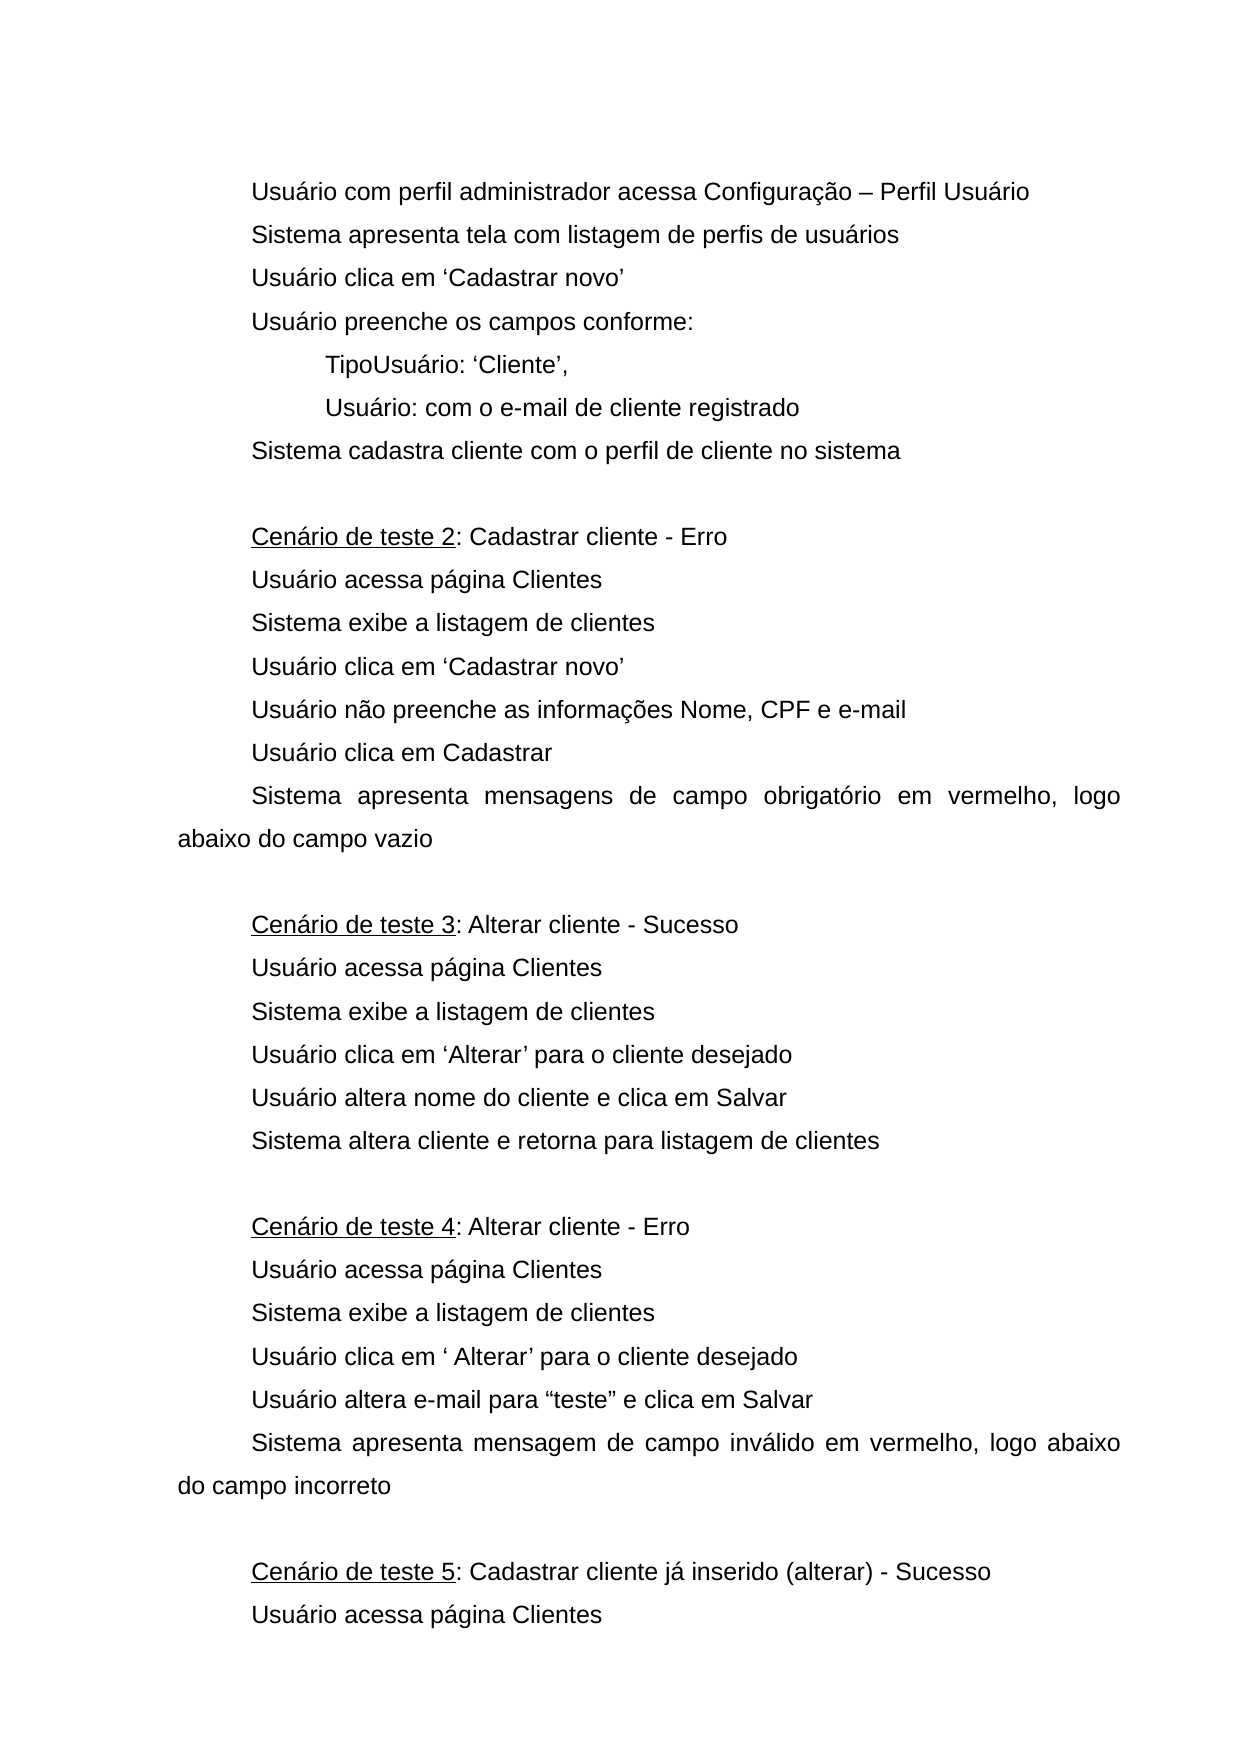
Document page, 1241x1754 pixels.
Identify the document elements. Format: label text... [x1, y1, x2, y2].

text Sistema altera cliente e retorna para listagem de clientes [177, 1126, 1122, 1155]
text Usuário clica em ‘Cadastrar novo’ [177, 263, 1122, 292]
text Cenário de teste 5: Cadastrar cliente já inserido (alterar) - Sucesso [177, 1557, 1122, 1586]
text Usuário acessa página Clientes [177, 1255, 1122, 1284]
text Usuário preenche os campos conforme: [177, 307, 1122, 335]
text Usuário clica em Cadastrar [177, 738, 1122, 767]
text Sistema apresenta mensagens de campo obrigatório em vermelho, logo abaixo do campo vazio [177, 781, 1122, 853]
text Cenário de teste 4: Alterar cliente - Erro [177, 1212, 1122, 1241]
text Usuário clica em ‘ Alterar’ para o cliente desejado [177, 1342, 1122, 1370]
text Sistema cadastra cliente com o perfil de cliente no sistema [177, 436, 1122, 465]
text Usuário clica em ‘Alterar’ para o cliente desejado [177, 1040, 1122, 1068]
text Sistema exibe a listagem de clientes [177, 1298, 1122, 1327]
text Usuário acessa página Clientes [177, 953, 1122, 982]
text Sistema apresenta mensagem de campo inválido em vermelho, logo abaixo do campo incorreto [177, 1428, 1122, 1500]
text Usuário com perfil administrador acessa Configuração – Perfil Usuário [177, 177, 1122, 206]
text Usuário não preenche as informações Nome, CPF e e-mail [177, 695, 1122, 723]
text TipoUsuário: ‘Cliente’, [177, 350, 1122, 378]
text Usuário altera nome do cliente e clica em Salvar [177, 1083, 1122, 1112]
text Sistema apresenta tela com listagem de perfis de usuários [177, 220, 1122, 249]
text Usuário clica em ‘Cadastrar novo’ [177, 652, 1122, 680]
text Cenário de teste 2: Cadastrar cliente - Erro [177, 522, 1122, 551]
text Cenário de teste 3: Alterar cliente - Sucesso [177, 910, 1122, 939]
text Sistema exibe a listagem de clientes [177, 997, 1122, 1025]
text Usuário acessa página Clientes [177, 565, 1122, 594]
text Usuário altera e-mail para “teste” e clica em Salvar [177, 1385, 1122, 1413]
text Usuário acessa página Clientes [177, 1600, 1122, 1629]
text Usuário: com o e-mail de cliente registrado [177, 393, 1122, 422]
text Sistema exibe a listagem de clientes [177, 608, 1122, 637]
